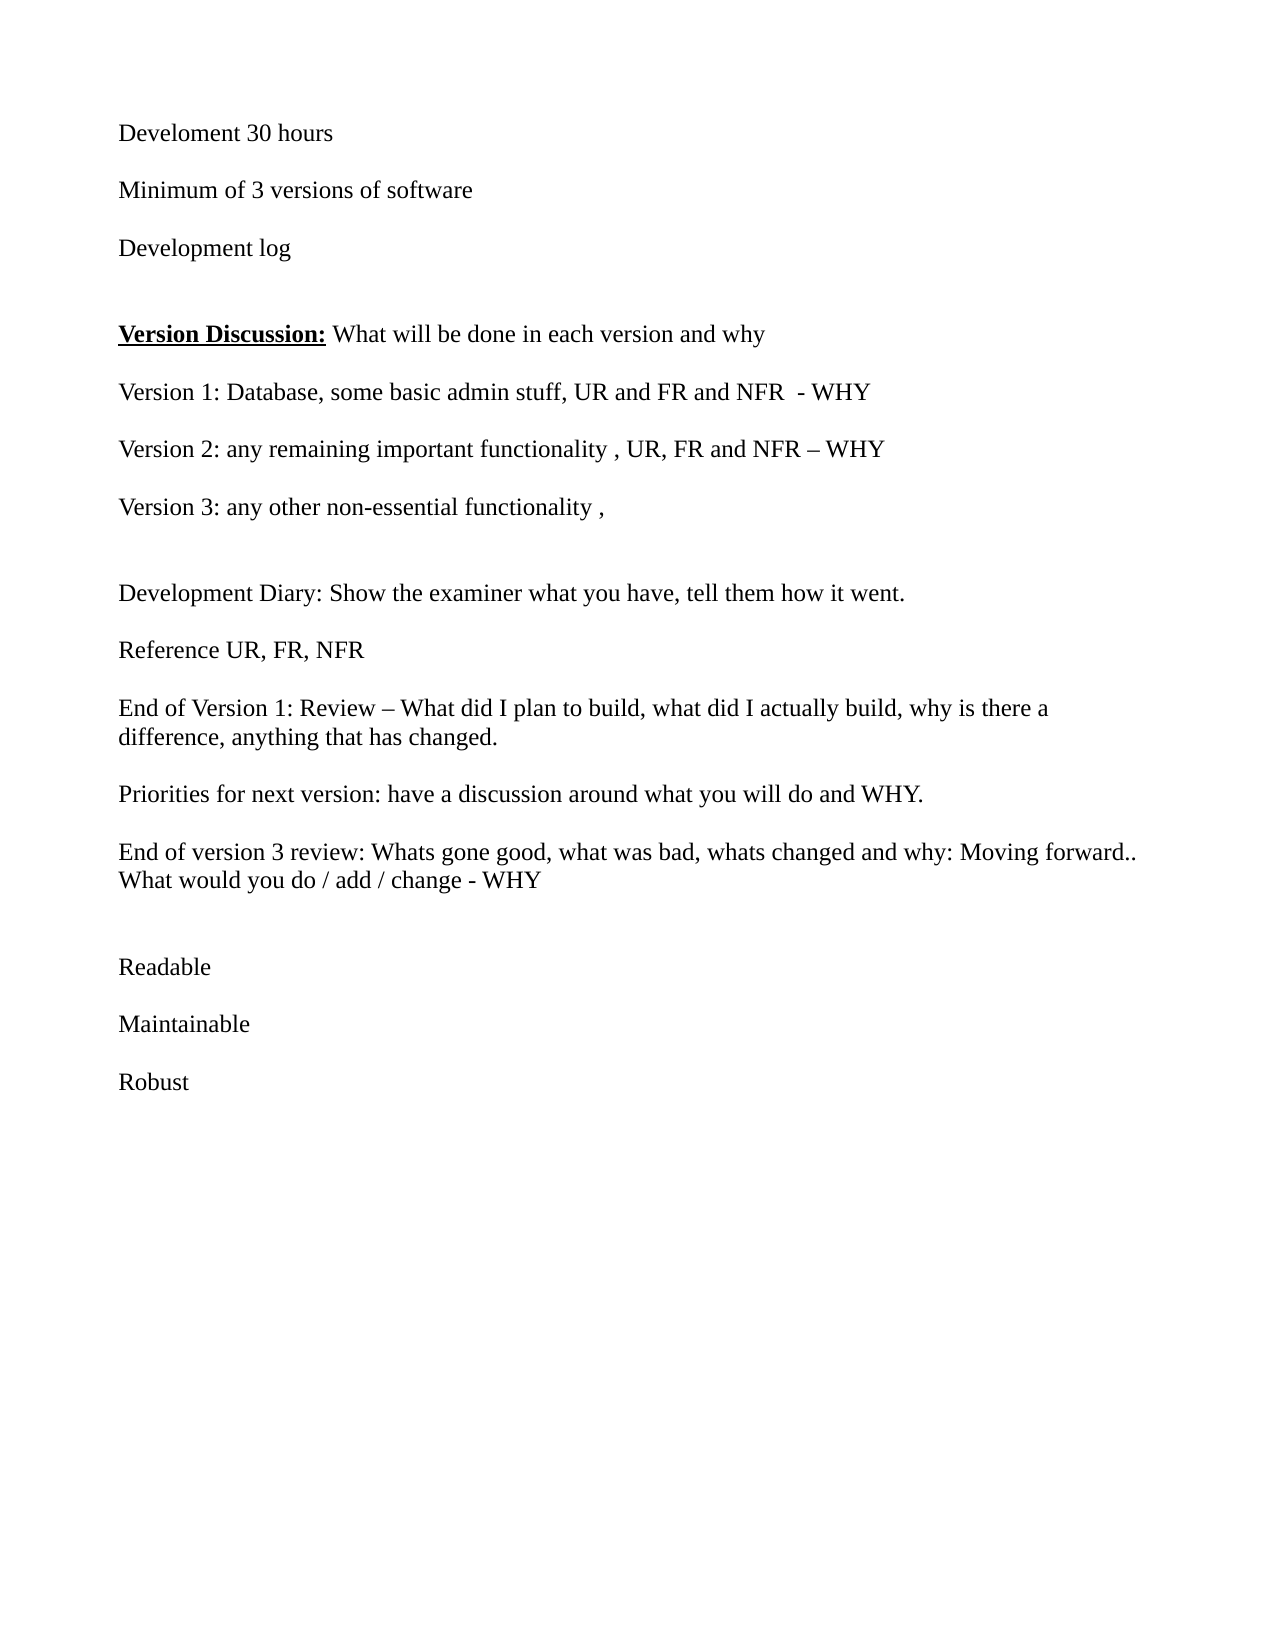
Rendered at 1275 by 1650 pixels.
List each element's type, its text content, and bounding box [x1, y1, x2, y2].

text Robust [118, 1067, 1157, 1096]
text Version 3: any other non-essential functionality , [118, 492, 1157, 521]
text Development Diary: Show the examiner what you have, tell them how it went. [118, 578, 1157, 607]
text Maintainable [118, 1009, 1157, 1038]
text End of Version 1: Review – What did I plan to build, what did I actually build, why is there a difference, anything that has changed. [118, 693, 1157, 751]
text Version 2: any remaining important functionality , UR, FR and NFR – WHY [118, 434, 1157, 463]
text Development log [118, 233, 1157, 262]
text End of version 3 review: Whats gone good, what was bad, whats changed and why: Moving forward.. What would you do / add / change - WHY [118, 837, 1157, 894]
text Readable [118, 952, 1157, 981]
text Develoment 30 hours [118, 118, 1157, 147]
text Version 1: Database, some basic admin stuff, UR and FR and NFR - WHY [118, 377, 1157, 406]
text Version Discussion: What will be done in each version and why [118, 319, 1157, 348]
text Reference UR, FR, NFR [118, 636, 1157, 664]
text Priorities for next version: have a discussion around what you will do and WHY. [118, 779, 1157, 808]
text Minimum of 3 versions of software [118, 176, 1157, 204]
